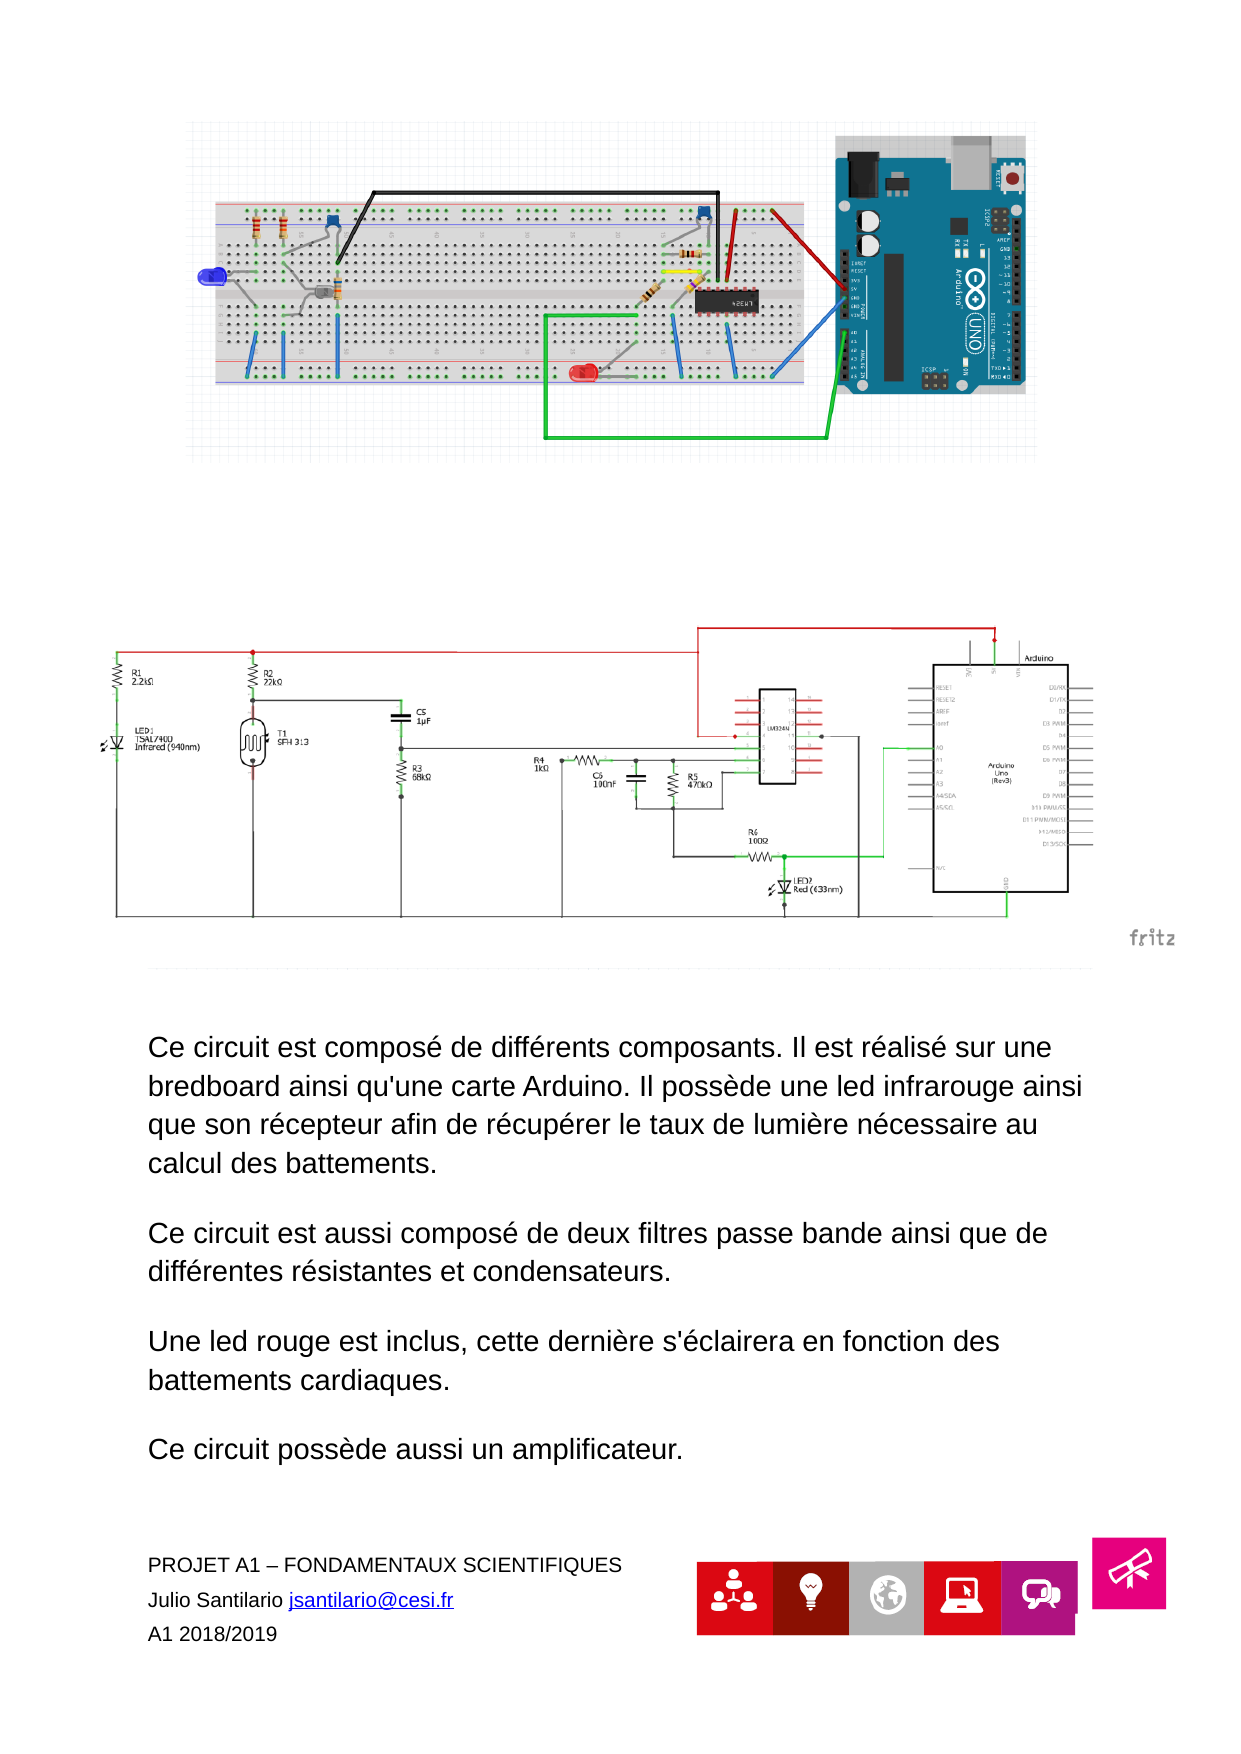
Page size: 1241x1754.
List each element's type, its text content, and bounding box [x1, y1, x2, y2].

list Ce circuit est composé de différents composants. Il est réalisé sur une bredboard ainsi qu'une carte Arduino. Il possède une led infrarouge ainsi que son récepteur afin de récupérer le taux de lumière nécessaire au calcul des battements. [148, 1030, 1093, 1179]
list Une led rouge est inclus, cette dernière s'éclairera en fonction des battements cardiaques. [148, 1324, 1093, 1396]
list Ce circuit possède aussi un amplificateur. [148, 1432, 1093, 1466]
list Ce circuit est aussi composé de deux filtres passe bande ainsi que de différentes résistantes et condensateurs. [148, 1216, 1093, 1288]
